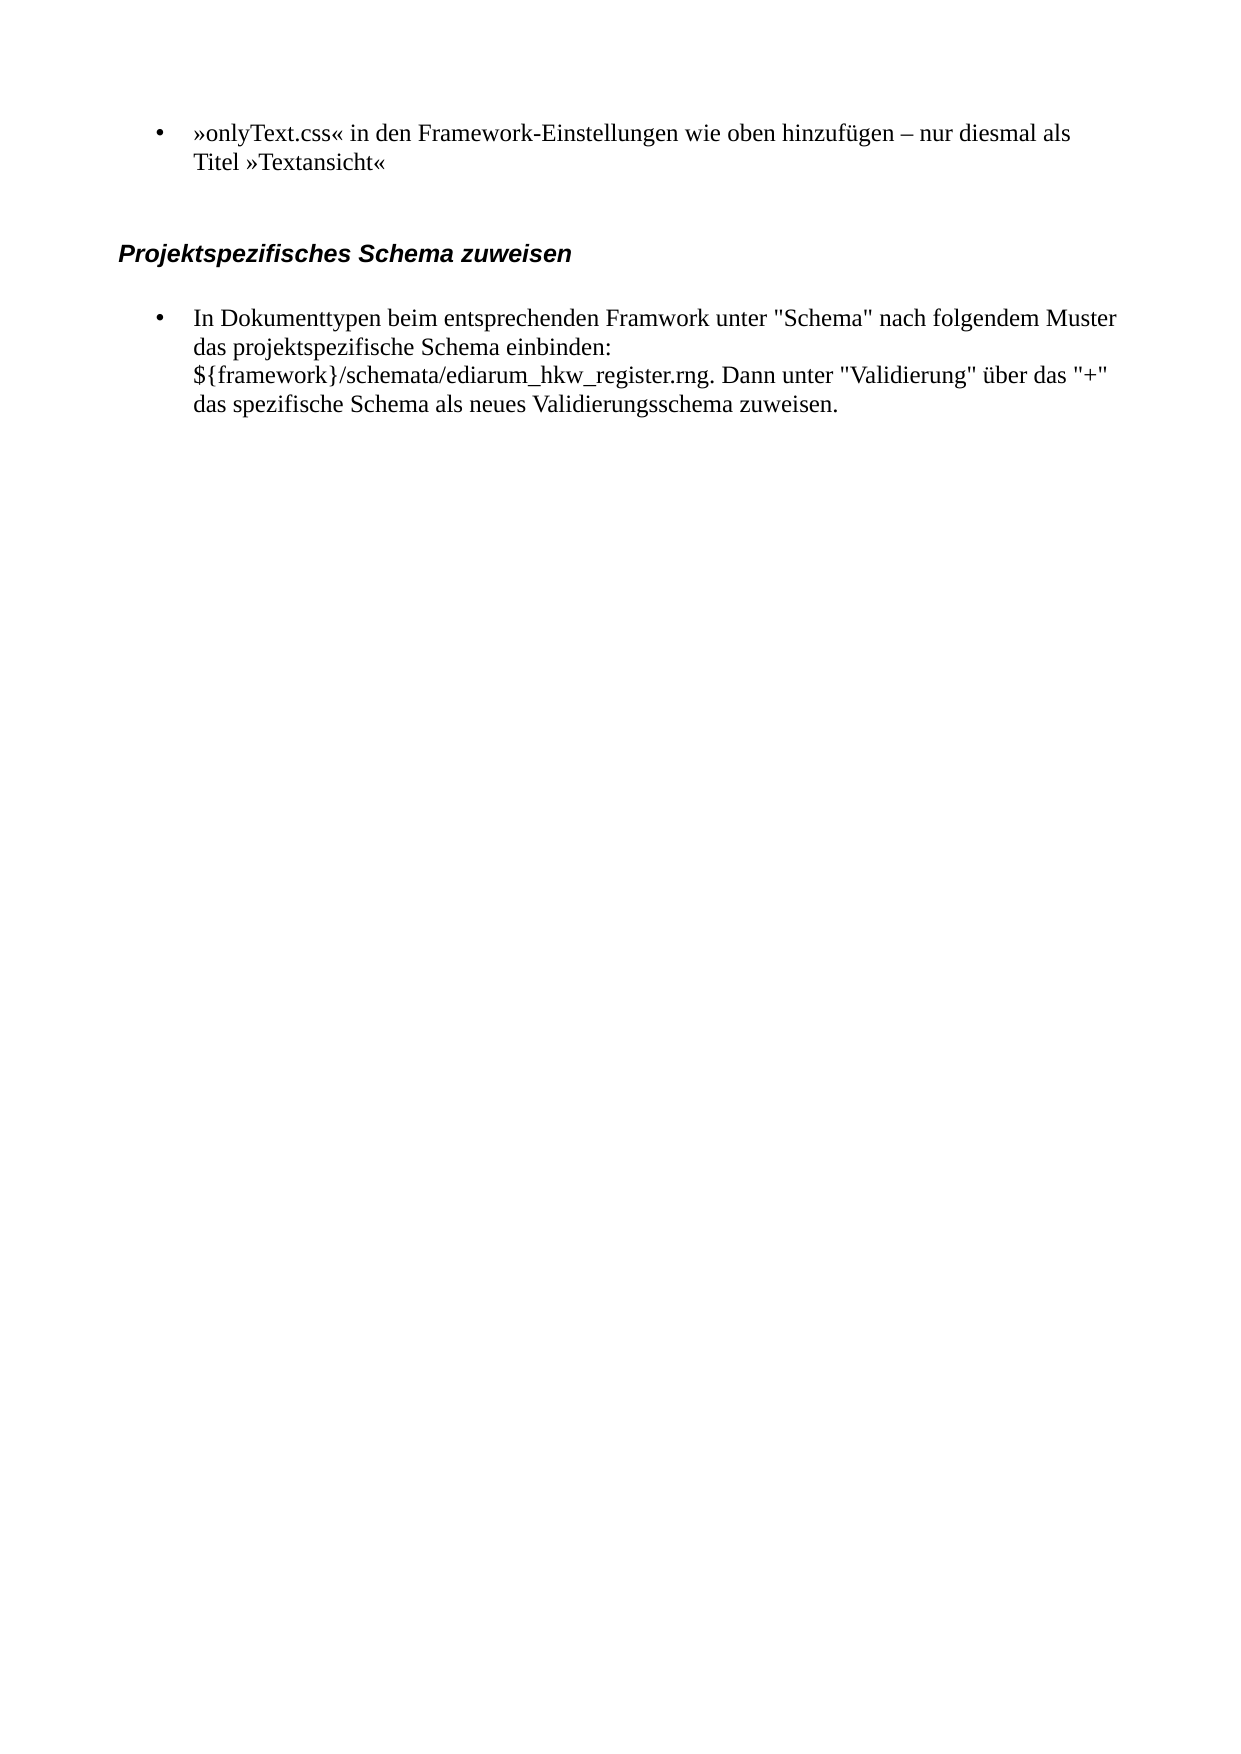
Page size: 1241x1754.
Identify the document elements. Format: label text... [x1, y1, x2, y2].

subtitle Projektspezifisches Schema zuweisen [118, 239, 1122, 268]
list »onlyText.css« in den Framework-Einstellungen wie oben hinzufügen – nur diesmal als Titel »Textansicht« [156, 118, 1122, 176]
list In Dokumenttypen beim entsprechenden Framwork unter "Schema" nach folgendem Muster das projektspezifische Schema einbinden: ${framework}/schemata/ediarum_hkw_register.rng. Dann unter "Validierung" über das "+" das spezifische Schema als neues Validierungsschema zuweisen. [156, 303, 1122, 418]
